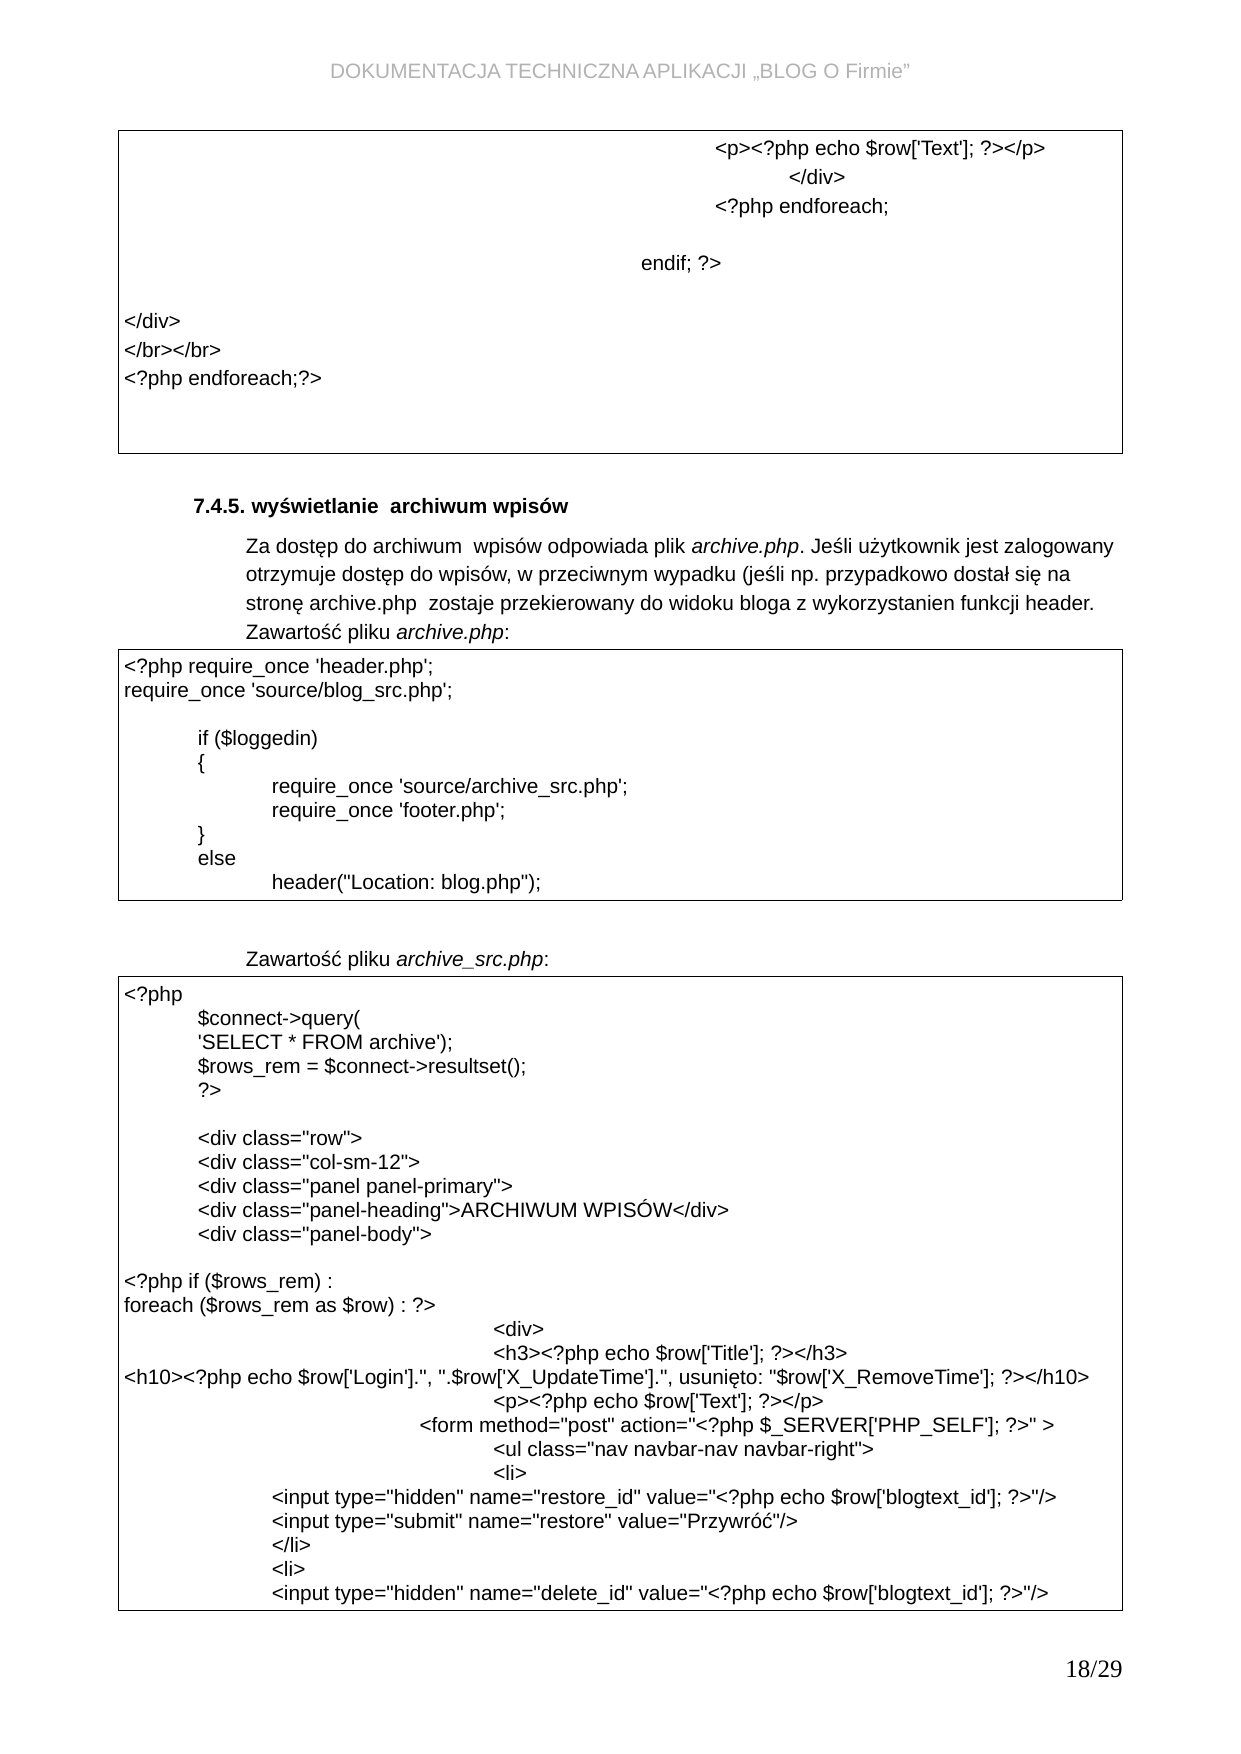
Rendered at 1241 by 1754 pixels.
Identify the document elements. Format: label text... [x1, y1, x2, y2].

table_header <?php $connect->query( 'SELECT * FROM archive'); $rows_rem = $connect->resultset(); ?> <div class="row"> <div class="col-sm-12"> <div class="panel panel-primary"> <div class="panel-heading">ARCHIWUM WPISÓW</div> <div class="panel-body"> <?php if ($rows_rem) : foreach ($rows_rem as $row) : ?> <div> <h3><?php echo $row['Title']; ?></h3> <h10><?php echo $row['Login'].", ".$row['X_UpdateTime'].", usunięto: "$row['X_RemoveTime']; ?></h10> <p><?php echo $row['Text']; ?></p> <form method="post" action="<?php $_SERVER['PHP_SELF']; ?>" > <ul class="nav navbar-nav navbar-right"> <li> <input type="hidden" name="restore_id" value="<?php echo $row['blogtext_id']; ?>"/> <input type="submit" name="restore" value="Przywróć"/> </li> <li> <input type="hidden" name="delete_id" value="<?php echo $row['blogtext_id']; ?>"/> [119, 977, 1122, 1610]
list Za dostęp do archiwum wpisów odpowiada plik archive.php. Jeśli użytkownik jest zalogowany otrzymuje dostęp do wpisów, w przeciwnym wypadku (jeśli np. przypadkowo dostał się na stronę archive.php zostaje przekierowany do widoku bloga z wykorzystanien funkcji header. [193, 533, 1122, 615]
list Zawartość pliku archive_src.php: [193, 947, 1122, 971]
list wyświetlanie archiwum wpisów [193, 493, 1122, 517]
table_header <p><?php echo $row['Text']; ?></p> </div> <?php endforeach; endif; ?> </div> </br></br> <?php endforeach;?> [119, 131, 1122, 453]
table_header <?php require_once 'header.php'; require_once 'source/blog_src.php'; if ($loggedin) { require_once 'source/archive_src.php'; require_once 'footer.php'; } else header("Location: blog.php"); [119, 650, 1122, 899]
list Zawartość pliku archive.php: [193, 620, 1122, 644]
